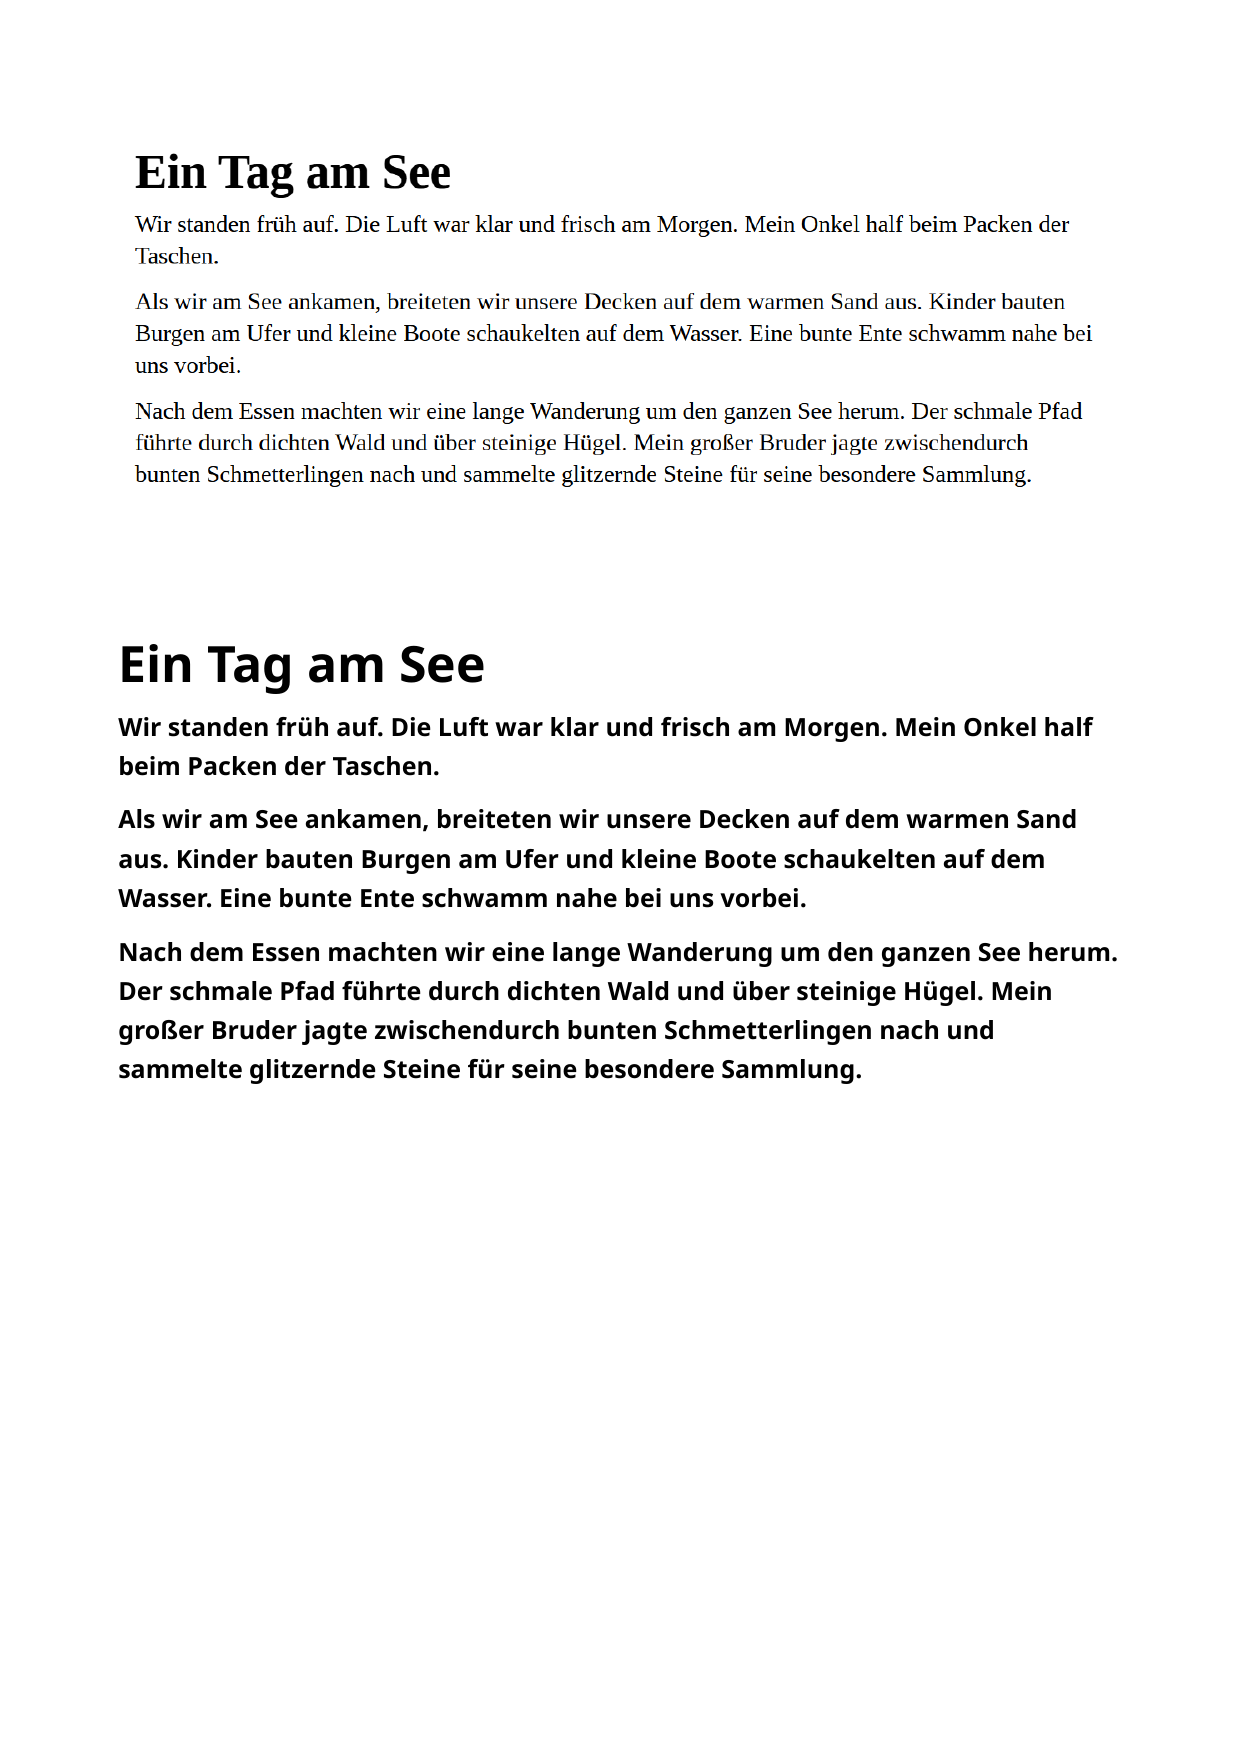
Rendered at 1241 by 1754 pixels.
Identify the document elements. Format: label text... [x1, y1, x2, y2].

picture [118, 118, 1123, 545]
text Als wir am See ankamen, breiteten wir unsere Decken auf dem warmen Sand aus. Kinder bauten Burgen am Ufer und kleine Boote schaukelten auf dem Wasser. Eine bunte Ente schwamm nahe bei uns vorbei. [118, 802, 1122, 914]
text Wir standen früh auf. Die Luft war klar und frisch am Morgen. Mein Onkel half beim Packen der Taschen. [118, 709, 1122, 782]
text Nach dem Essen machten wir eine lange Wanderung um den ganzen See herum. Der schmale Pfad führte durch dichten Wald und über steinige Hügel. Mein großer Bruder jagte zwischendurch bunten Schmetterlingen nach und sammelte glitzernde Steine für seine besondere Sammlung. [118, 934, 1122, 1086]
subtitle Ein Tag am See [118, 628, 1122, 697]
